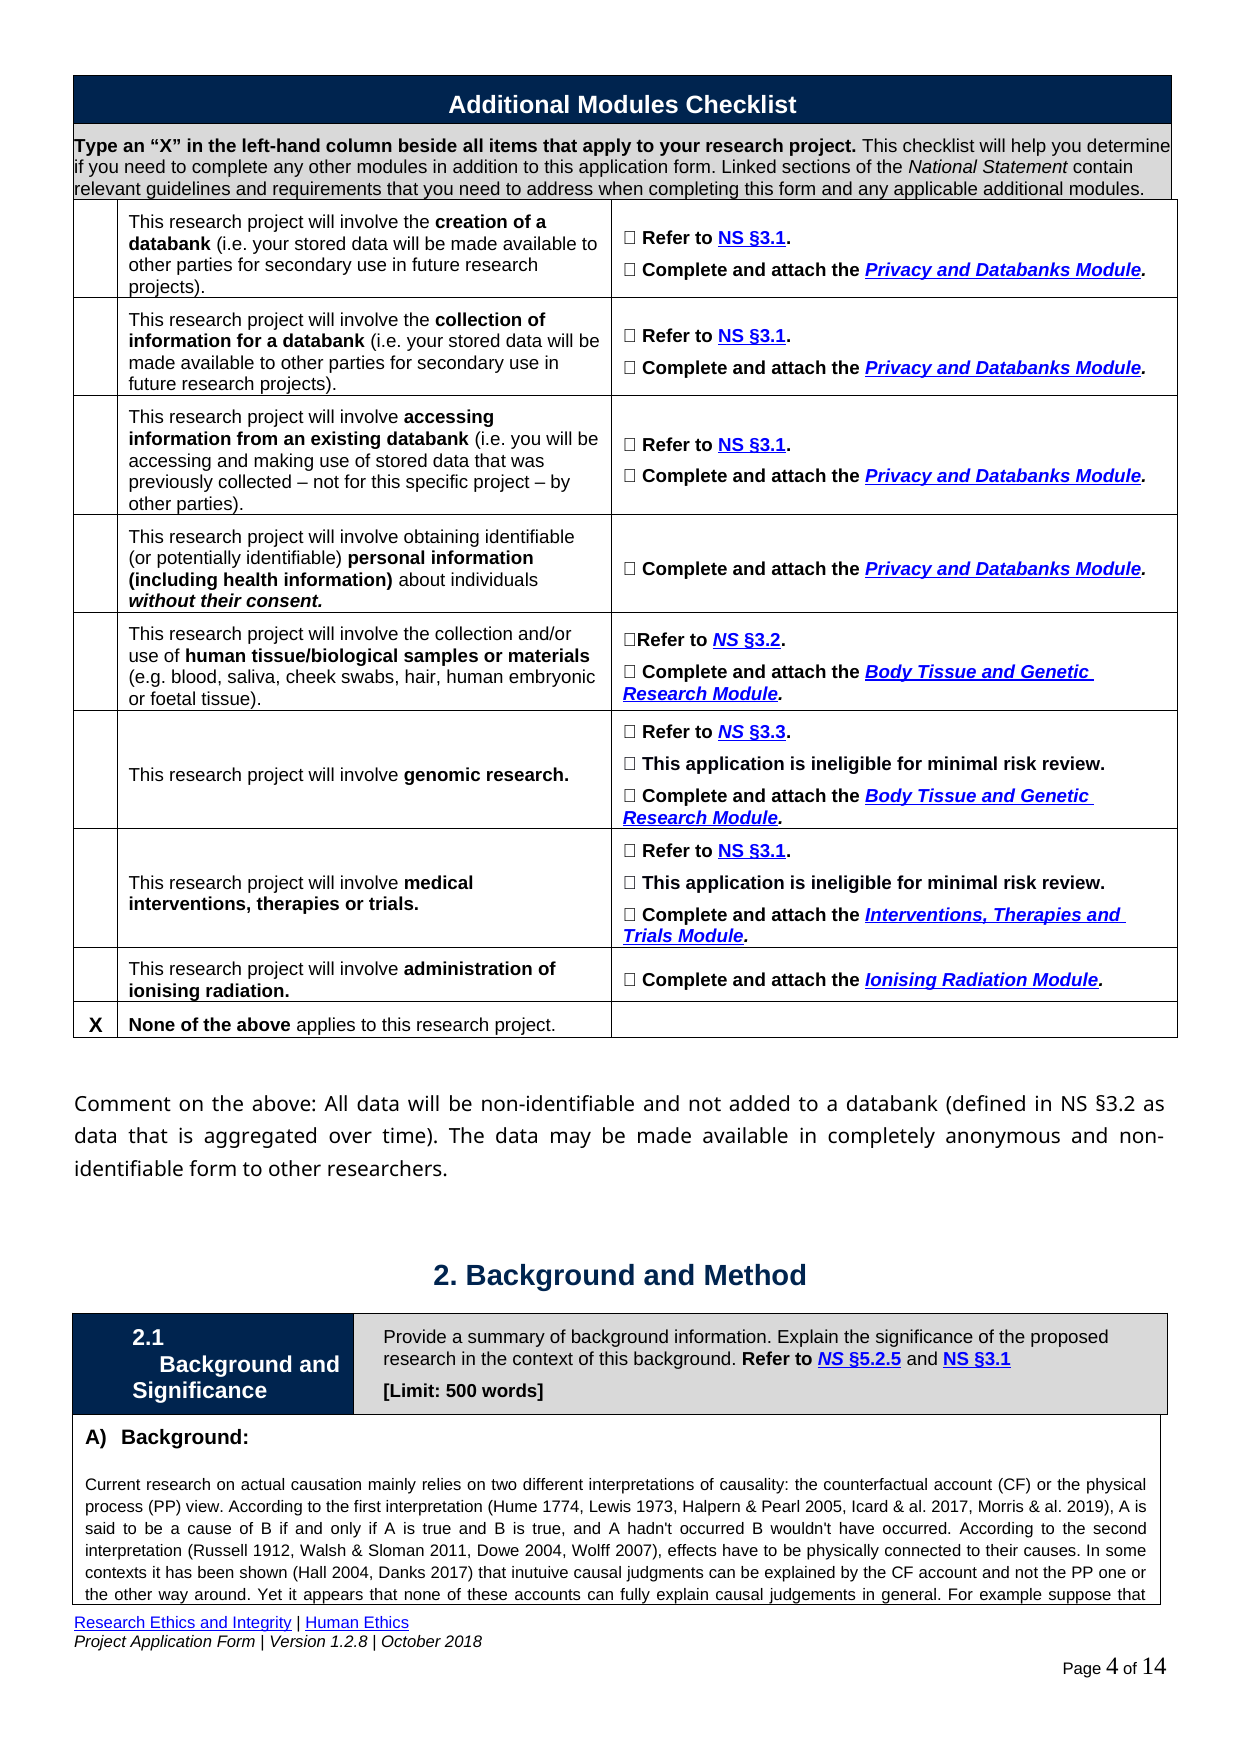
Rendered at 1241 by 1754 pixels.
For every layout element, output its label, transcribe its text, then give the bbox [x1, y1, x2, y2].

table_cell [74, 515, 117, 612]
table_cell This research project will involve obtaining identifiable (or potentially identifiable) personal information (including health information) about individuals without their consent. [118, 515, 611, 612]
table_cell Refer to NS §3.2.  Complete and attach the Body Tissue and Genetic Research Module. [612, 613, 1177, 709]
table_cell [74, 396, 117, 514]
table_cell  Complete and attach the Privacy and Databanks Module. [612, 515, 1177, 612]
table_cell [612, 1002, 1177, 1037]
text 2. Background and Method [74, 1258, 1166, 1292]
table_cell [74, 948, 117, 1001]
table_cell [1172, 123, 1178, 199]
table_cell [74, 200, 117, 297]
table_cell  Refer to NS §3.1.  This application is ineligible for minimal risk review.  Complete and attach the Interventions, Therapies and Trials Module. [612, 829, 1177, 947]
table_cell  Refer to NS §3.1.  Complete and attach the Privacy and Databanks Module. [612, 396, 1177, 514]
table_cell [74, 829, 117, 947]
table_cell This research project will involve accessing information from an existing databank (i.e. you will be accessing and making use of stored data that was previously collected – not for this specific project – by other parties). [118, 396, 611, 514]
table_cell  Refer to NS §3.1.  Complete and attach the Privacy and Databanks Module. [612, 200, 1177, 297]
table_cell  Complete and attach the Ionising Radiation Module. [612, 948, 1177, 1001]
table_cell X [74, 1002, 117, 1037]
table_cell A) Background: Current research on actual causation mainly relies on two different interpretations of causality: the counterfactual account (CF) or the physical process (PP) view. According to the first interpretation (Hume 1774, Lewis 1973, Halpern & Pearl 2005, Icard & al. 2017, Morris & al. 2019), A is said to be a cause of B if and only if A is true and B is true, and A hadn't occurred B wouldn't have occurred. According to the second interpretation (Russell 1912, Walsh & Sloman 2011, Dowe 2004, Wolff 2007), effects have to be physically connected to their causes. In some contexts it has been shown (Hall 2004, Danks 2017) that inutuive causal judgments can be explained by the CF account and not the PP one or the other way around. Yet it appears that none of these accounts can fully explain causal judgements in general. For example suppose that [73, 1415, 1160, 1604]
table_cell [74, 613, 117, 709]
table_header Additional Modules Checklist [74, 76, 1171, 123]
table_cell  Refer to NS §3.3.  This application is ineligible for minimal risk review.  Complete and attach the Body Tissue and Genetic Research Module. [612, 711, 1177, 828]
table_cell  Refer to NS §3.1.  Complete and attach the Privacy and Databanks Module. [612, 298, 1177, 395]
table_cell Type an “X” in the left-hand column beside all items that apply to your research project. This checklist will help you determine if you need to complete any other modules in addition to this application form. Linked sections of the National Statement contain relevant guidelines and requirements that you need to address when completing this form and any applicable additional modules. [74, 124, 1171, 199]
table_header Provide a summary of background information. Explain the significance of the proposed research in the context of this background. Refer to NS §5.2.5 and NS §3.1 [Limit: 500 words] [354, 1314, 1167, 1414]
table_cell [74, 298, 117, 395]
table_cell This research project will involve medical interventions, therapies or trials. [118, 829, 611, 947]
table_cell This research project will involve the collection of information for a databank (i.e. your stored data will be made available to other parties for secondary use in future research projects). [118, 298, 611, 395]
table_cell This research project will involve the creation of a databank (i.e. your stored data will be made available to other parties for secondary use in future research projects). [118, 200, 611, 297]
table_header 2.1 Background and Significance [73, 1314, 353, 1414]
text Comment on the above: All data will be non-identifiable and not added to a databank (defined in NS §3.2 as data that is aggregated over time). The data may be made available in completely anonymous and non-identifiable form to other researchers. [74, 1089, 1166, 1182]
table_cell None of the above applies to this research project. [118, 1002, 611, 1037]
table_cell This research project will involve the collection and/or use of human tissue/biological samples or materials (e.g. blood, saliva, cheek swabs, hair, human embryonic or foetal tissue). [118, 613, 611, 709]
table_header [1172, 75, 1178, 123]
table_cell [74, 711, 117, 828]
table_cell This research project will involve genomic research. [118, 711, 611, 828]
table_cell This research project will involve administration of ionising radiation. [118, 948, 611, 1001]
table_cell [1161, 1415, 1168, 1604]
